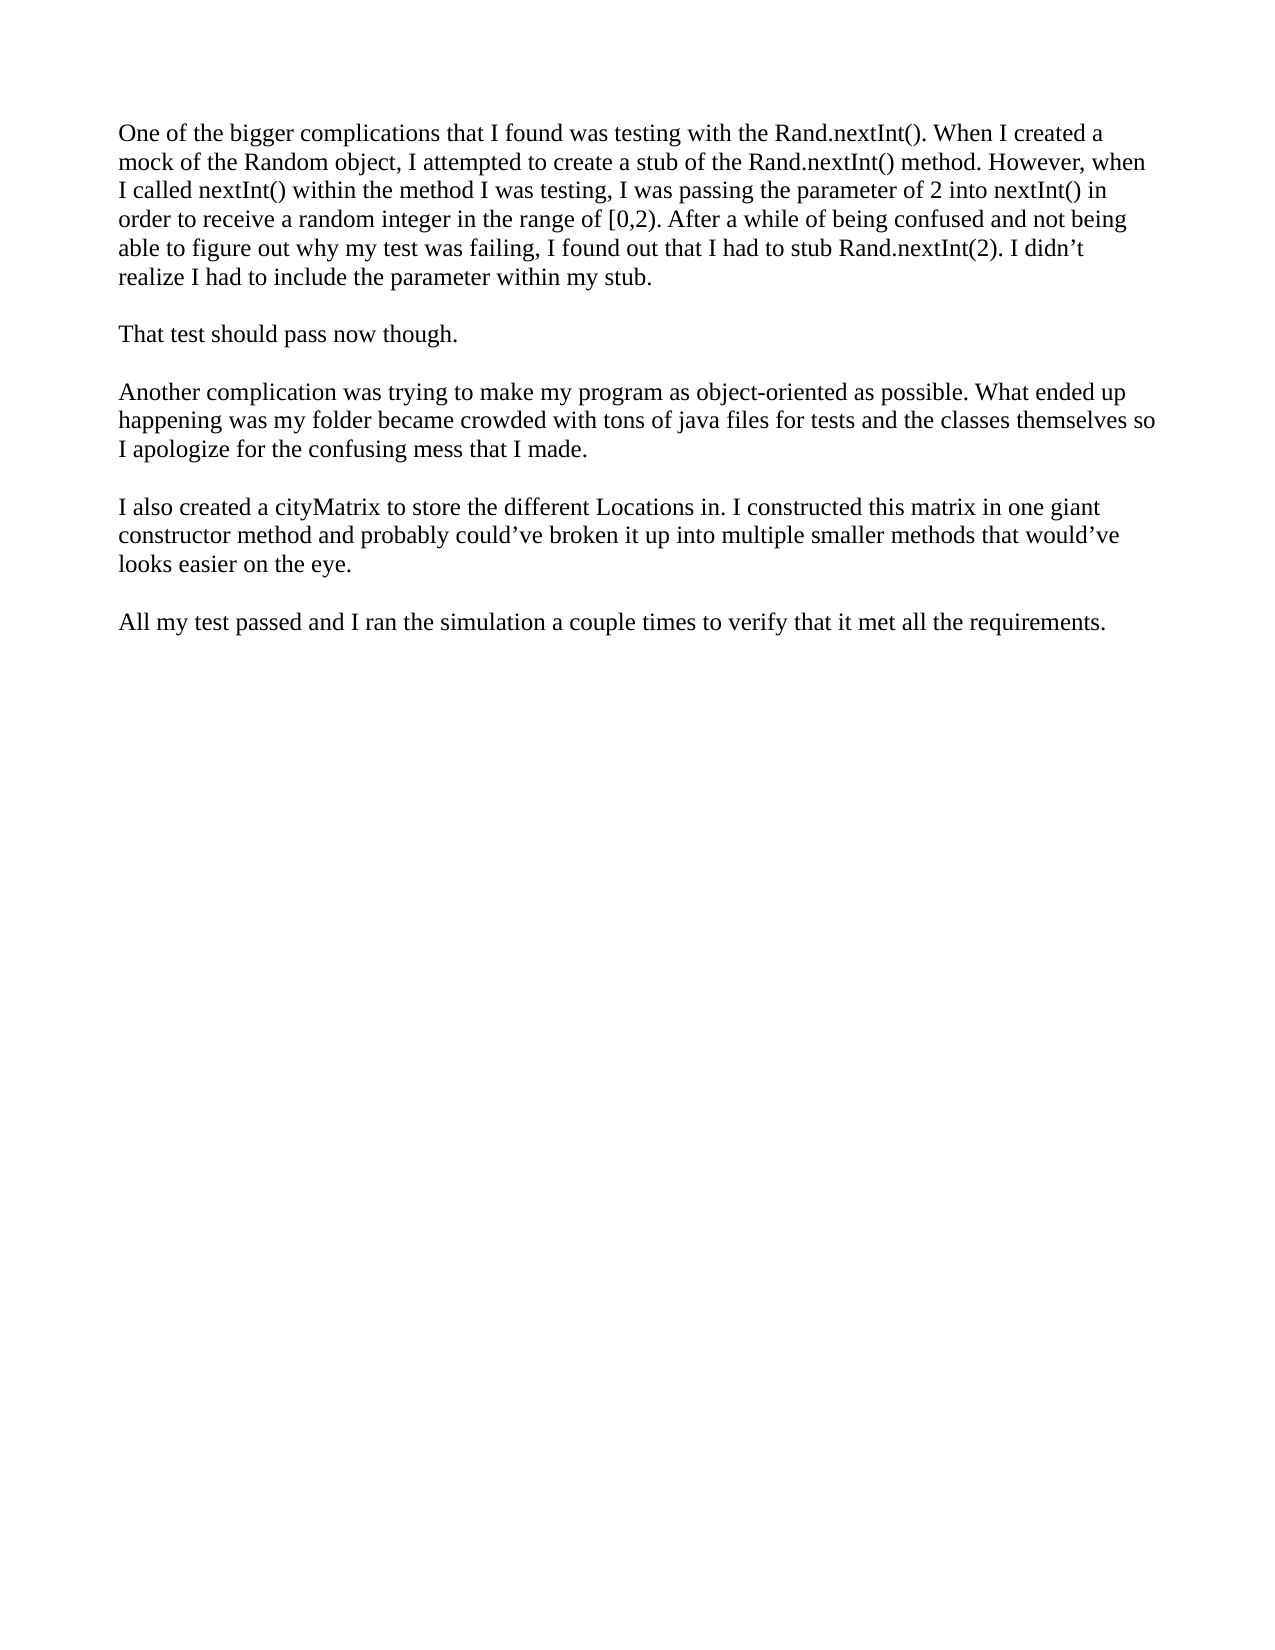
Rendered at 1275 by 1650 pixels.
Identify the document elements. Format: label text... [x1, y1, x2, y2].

text That test should pass now though. [118, 319, 1157, 348]
text One of the bigger complications that I found was testing with the Rand.nextInt(). When I created a mock of the Random object, I attempted to create a stub of the Rand.nextInt() method. However, when I called nextInt() within the method I was testing, I was passing the parameter of 2 into nextInt() in order to receive a random integer in the range of [0,2). After a while of being confused and not being able to figure out why my test was failing, I found out that I had to stub Rand.nextInt(2). I didn’t realize I had to include the parameter within my stub. [118, 118, 1157, 291]
text All my test passed and I ran the simulation a couple times to verify that it met all the requirements. [118, 607, 1157, 636]
text I also created a cityMatrix to store the different Locations in. I constructed this matrix in one giant constructor method and probably could’ve broken it up into multiple smaller methods that would’ve looks easier on the eye. [118, 492, 1157, 578]
text Another complication was trying to make my program as object-oriented as possible. What ended up happening was my folder became crowded with tons of java files for tests and the classes themselves so I apologize for the confusing mess that I made. [118, 377, 1157, 463]
